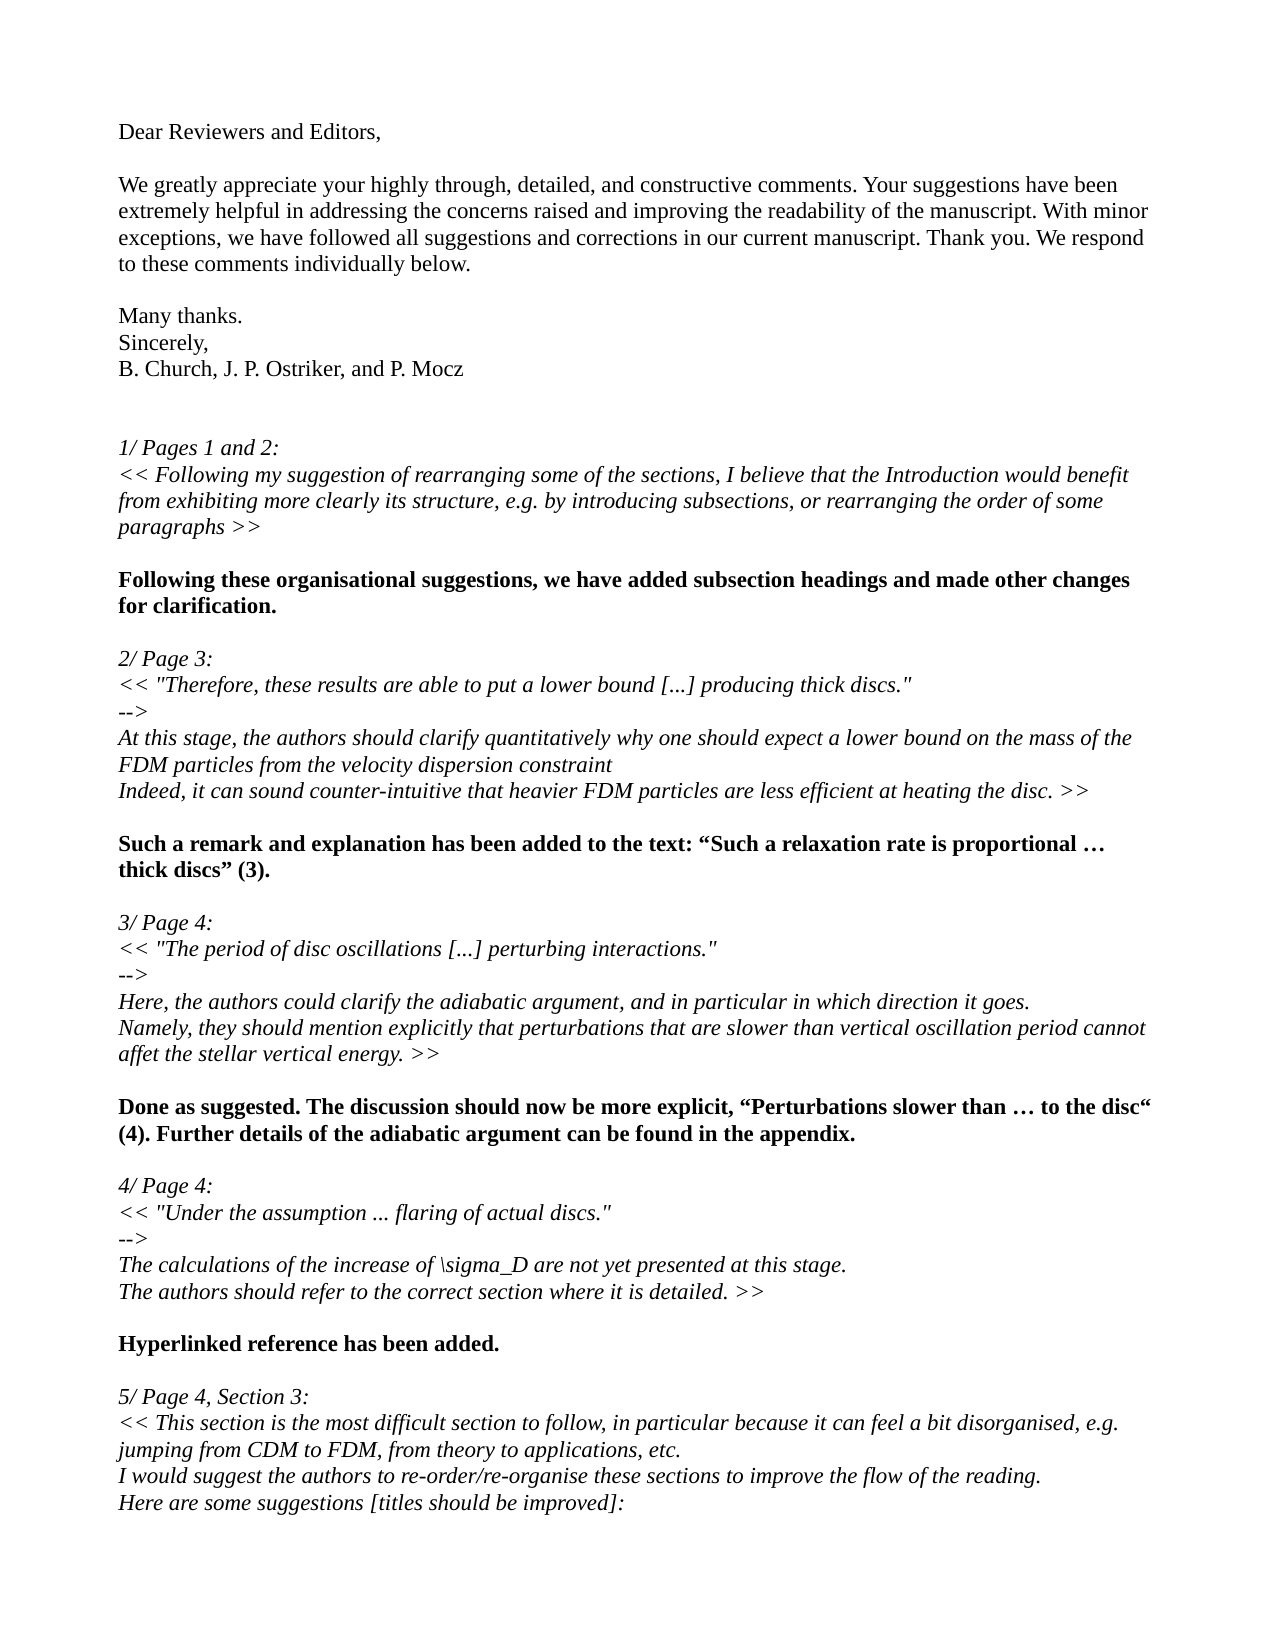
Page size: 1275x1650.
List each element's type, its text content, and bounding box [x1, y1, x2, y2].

text Following these organisational suggestions, we have added subsection headings and made other changes for clarification. [118, 566, 1157, 619]
text 1/ Pages 1 and 2: << Following my suggestion of rearranging some of the sections, I believe that the Introduction would benefit from exhibiting more clearly its structure, e.g. by introducing subsections, or rearranging the order of some paragraphs >> [118, 434, 1157, 566]
text Dear Reviewers and Editors, [118, 118, 1157, 144]
text Sincerely, [118, 329, 1157, 355]
text B. Church, J. P. Ostriker, and P. Mocz [118, 355, 1157, 382]
text Done as suggested. The discussion should now be more explicit, “Perturbations slower than … to the disc“ (4). Further details of the adiabatic argument can be found in the appendix. 4/ Page 4: << "Under the assumption ... flaring of actual discs." --> The calculations of the increase of \sigma_D are not yet presented at this stage. The authors should refer to the correct section where it is detailed. >> [118, 1093, 1157, 1304]
text Hyperlinked reference has been added. 5/ Page 4, Section 3: << This section is the most difficult section to follow, in particular because it can feel a bit disorganised, e.g. jumping from CDM to FDM, from theory to applications, etc. I would suggest the authors to re-order/re-organise these sections to improve the flow of the reading. Here are some suggestions [titles should be improved]: [118, 1330, 1157, 1515]
text Many thanks. [118, 303, 1157, 329]
text 3/ Page 4: << "The period of disc oscillations [...] perturbing interactions." --> Here, the authors could clarify the adiabatic argument, and in particular in which direction it goes. Namely, they should mention explicitly that perturbations that are slower than vertical oscillation period cannot affet the stellar vertical energy. >> [118, 882, 1157, 1067]
text We greatly appreciate your highly through, detailed, and constructive comments. Your suggestions have been extremely helpful in addressing the concerns raised and improving the readability of the manuscript. With minor exceptions, we have followed all suggestions and corrections in our current manuscript. Thank you. We respond to these comments individually below. [118, 171, 1157, 276]
text 2/ Page 3: << "Therefore, these results are able to put a lower bound [...] producing thick discs." --> At this stage, the authors should clarify quantitatively why one should expect a lower bound on the mass of the FDM particles from the velocity dispersion constraint Indeed, it can sound counter-intuitive that heavier FDM particles are less efficient at heating the disc. >> [118, 619, 1157, 803]
text Such a remark and explanation has been added to the text: “Such a relaxation rate is proportional … thick discs” (3). [118, 830, 1157, 882]
